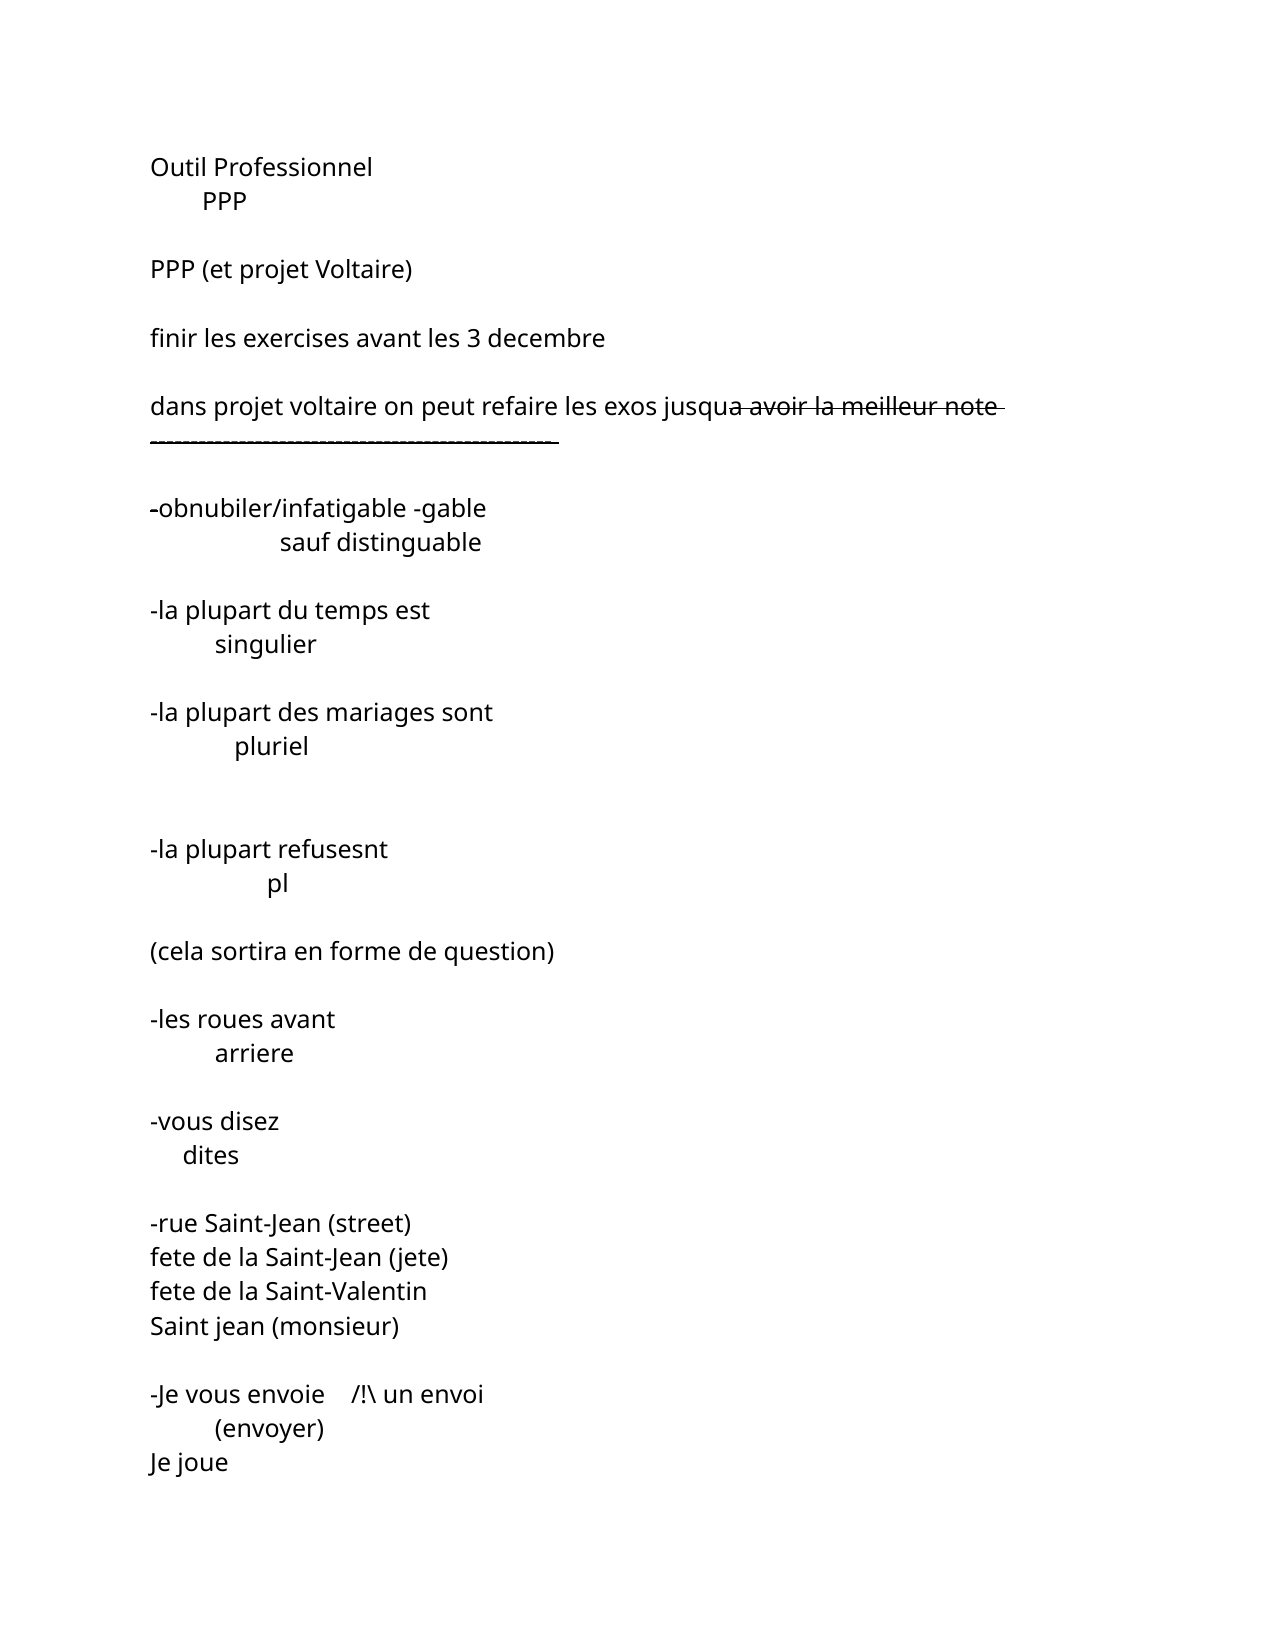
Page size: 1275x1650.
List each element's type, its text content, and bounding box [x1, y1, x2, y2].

text singulier [150, 627, 1125, 661]
text (cela sortira en forme de question) [150, 933, 1125, 967]
text -les roues avant [150, 1002, 1125, 1036]
text finir les exercises avant les 3 decembre [150, 320, 1125, 354]
text dans projet voltaire on peut refaire les exos jusqua avoir la meilleur note [150, 388, 1125, 422]
text PPP (et projet Voltaire) [150, 252, 1125, 286]
text Outil Professionnel [150, 150, 1125, 184]
text -------------------------------------------------- [150, 422, 1125, 457]
text fete de la Saint-Valentin [150, 1274, 1125, 1308]
text -la plupart du temps est [150, 593, 1125, 627]
text -vous disez [150, 1104, 1125, 1138]
text Je joue [150, 1444, 1125, 1478]
text -la plupart des mariages sont [150, 695, 1125, 729]
text (envoyer) [150, 1410, 1125, 1444]
text sauf distinguable [150, 525, 1125, 559]
text -la plupart refusesnt [150, 831, 1125, 865]
text pluriel [150, 729, 1125, 763]
text pl [150, 865, 1125, 899]
text -rue Saint-Jean (street) [150, 1206, 1125, 1240]
text -obnubiler/infatigable -gable [150, 491, 1125, 525]
text Saint jean (monsieur) [150, 1308, 1125, 1342]
text arriere [150, 1036, 1125, 1070]
text -Je vous envoie /!\ un envoi [150, 1376, 1125, 1410]
text dites [150, 1138, 1125, 1172]
text fete de la Saint-Jean (jete) [150, 1240, 1125, 1274]
text PPP [150, 184, 1125, 218]
